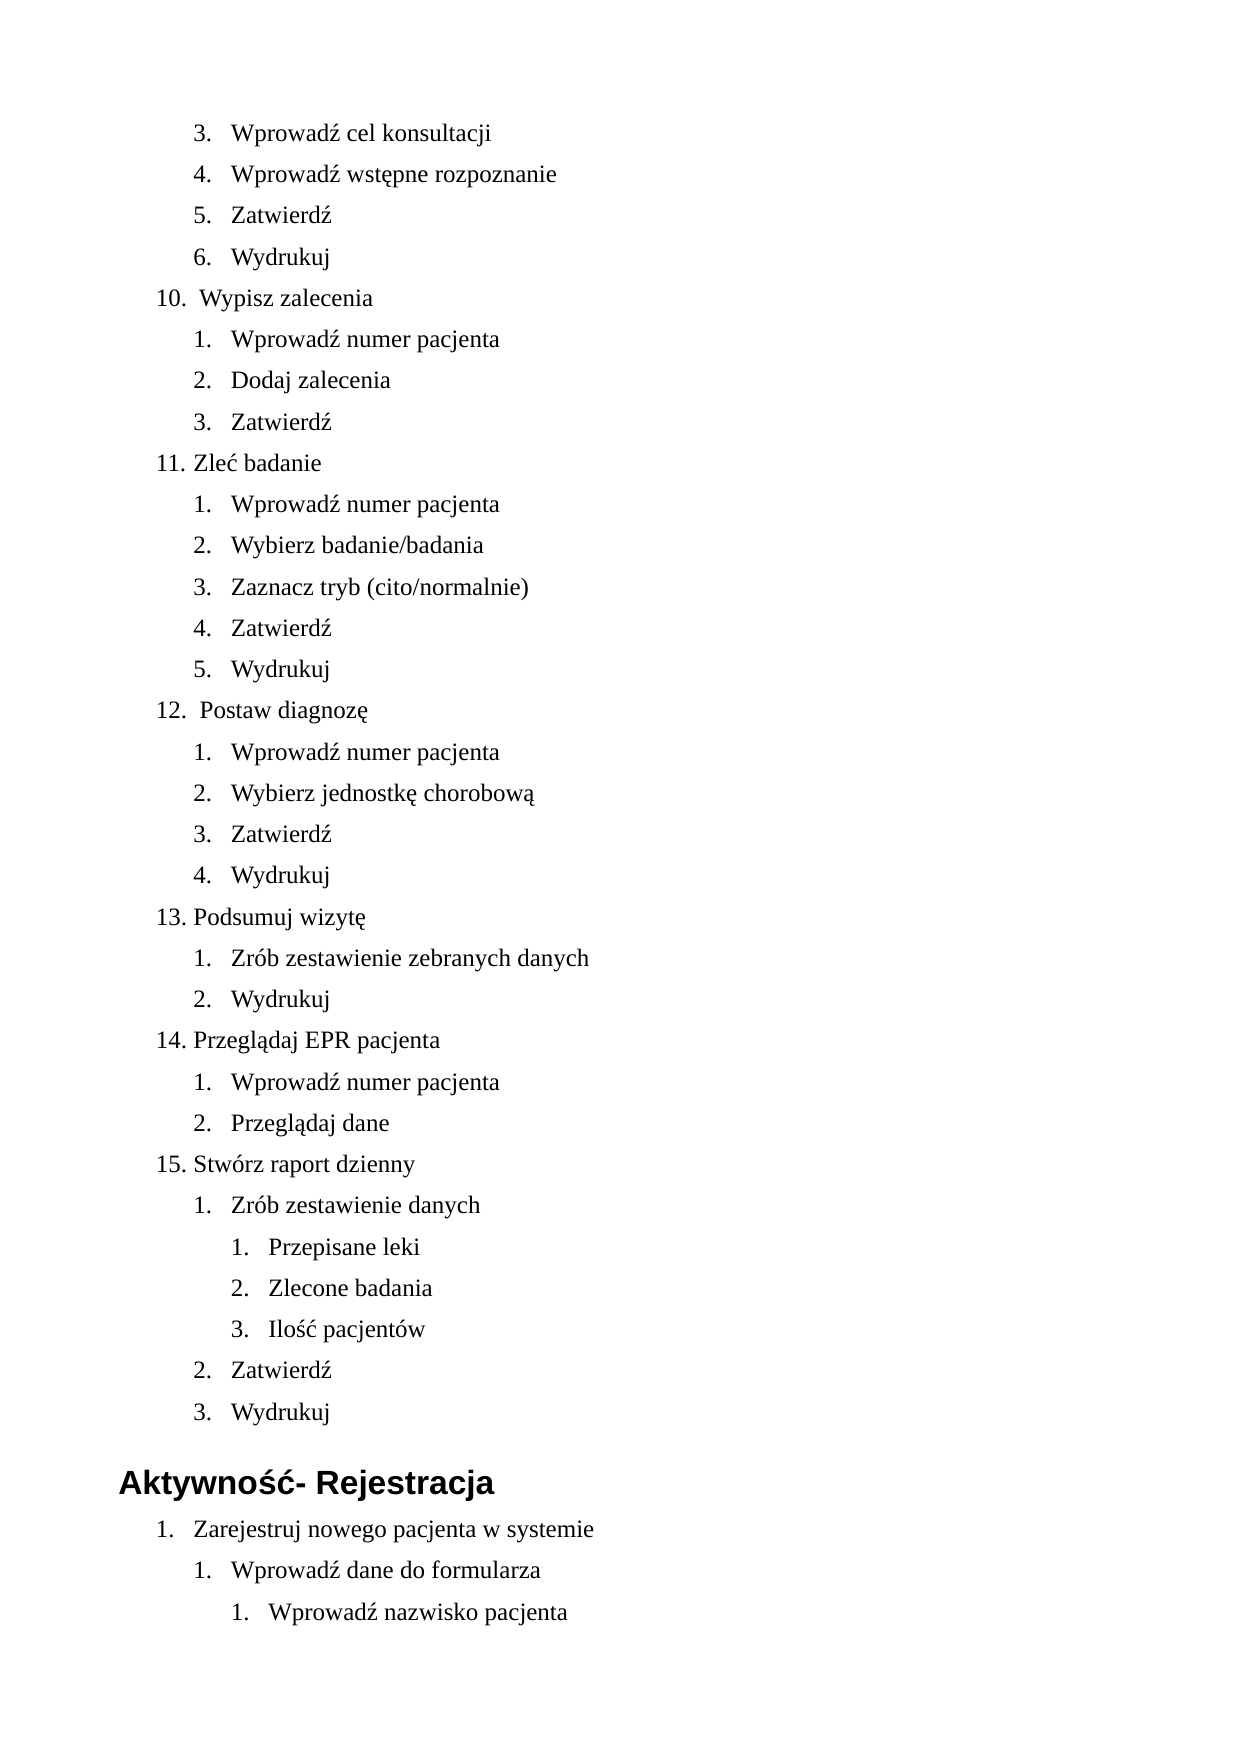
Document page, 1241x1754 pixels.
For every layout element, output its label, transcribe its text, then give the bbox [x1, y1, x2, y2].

list Wprowadź nazwisko pacjenta [231, 1597, 1122, 1626]
list Ilość pacjentów [231, 1314, 1122, 1343]
list Zatwierdź [193, 201, 1122, 229]
list Wybierz jednostkę chorobową [193, 778, 1122, 807]
list Przeglądaj EPR pacjenta [156, 1026, 1122, 1054]
list Zatwierdź [193, 613, 1122, 642]
list Wybierz badanie/badania [193, 531, 1122, 559]
subtitle Aktywność- Rejestracja [118, 1463, 1122, 1502]
list Przeglądaj dane [193, 1108, 1122, 1137]
list Wydrukuj [193, 654, 1122, 683]
list Zatwierdź [193, 407, 1122, 436]
list Wprowadź wstępne rozpoznanie [193, 159, 1122, 188]
list Wprowadź numer pacjenta [193, 1067, 1122, 1096]
list Przepisane leki [231, 1232, 1122, 1261]
list Zlecone badania [231, 1273, 1122, 1302]
list Zatwierdź [193, 819, 1122, 848]
list Zatwierdź [193, 1356, 1122, 1384]
list Wprowadź numer pacjenta [193, 737, 1122, 766]
list Wprowadź numer pacjenta [193, 324, 1122, 353]
list Wprowadź numer pacjenta [193, 489, 1122, 518]
list Postaw diagnozę [156, 696, 1122, 724]
list Wydrukuj [193, 984, 1122, 1013]
list Zrób zestawienie danych [193, 1191, 1122, 1219]
list Wydrukuj [193, 242, 1122, 271]
list Zaznacz tryb (cito/normalnie) [193, 572, 1122, 601]
list Dodaj zalecenia [193, 366, 1122, 394]
list Zrób zestawienie zebranych danych [193, 943, 1122, 972]
list Wypisz zalecenia [156, 283, 1122, 312]
list Podsumuj wizytę [156, 902, 1122, 931]
list Zarejestruj nowego pacjenta w systemie [156, 1514, 1122, 1543]
list Stwórz raport dzienny [156, 1149, 1122, 1178]
list Wprowadź dane do formularza [193, 1556, 1122, 1584]
list Wydrukuj [193, 861, 1122, 889]
list Zleć badanie [156, 448, 1122, 477]
list Wprowadź cel konsultacji [193, 118, 1122, 147]
list Wydrukuj [193, 1397, 1122, 1426]
